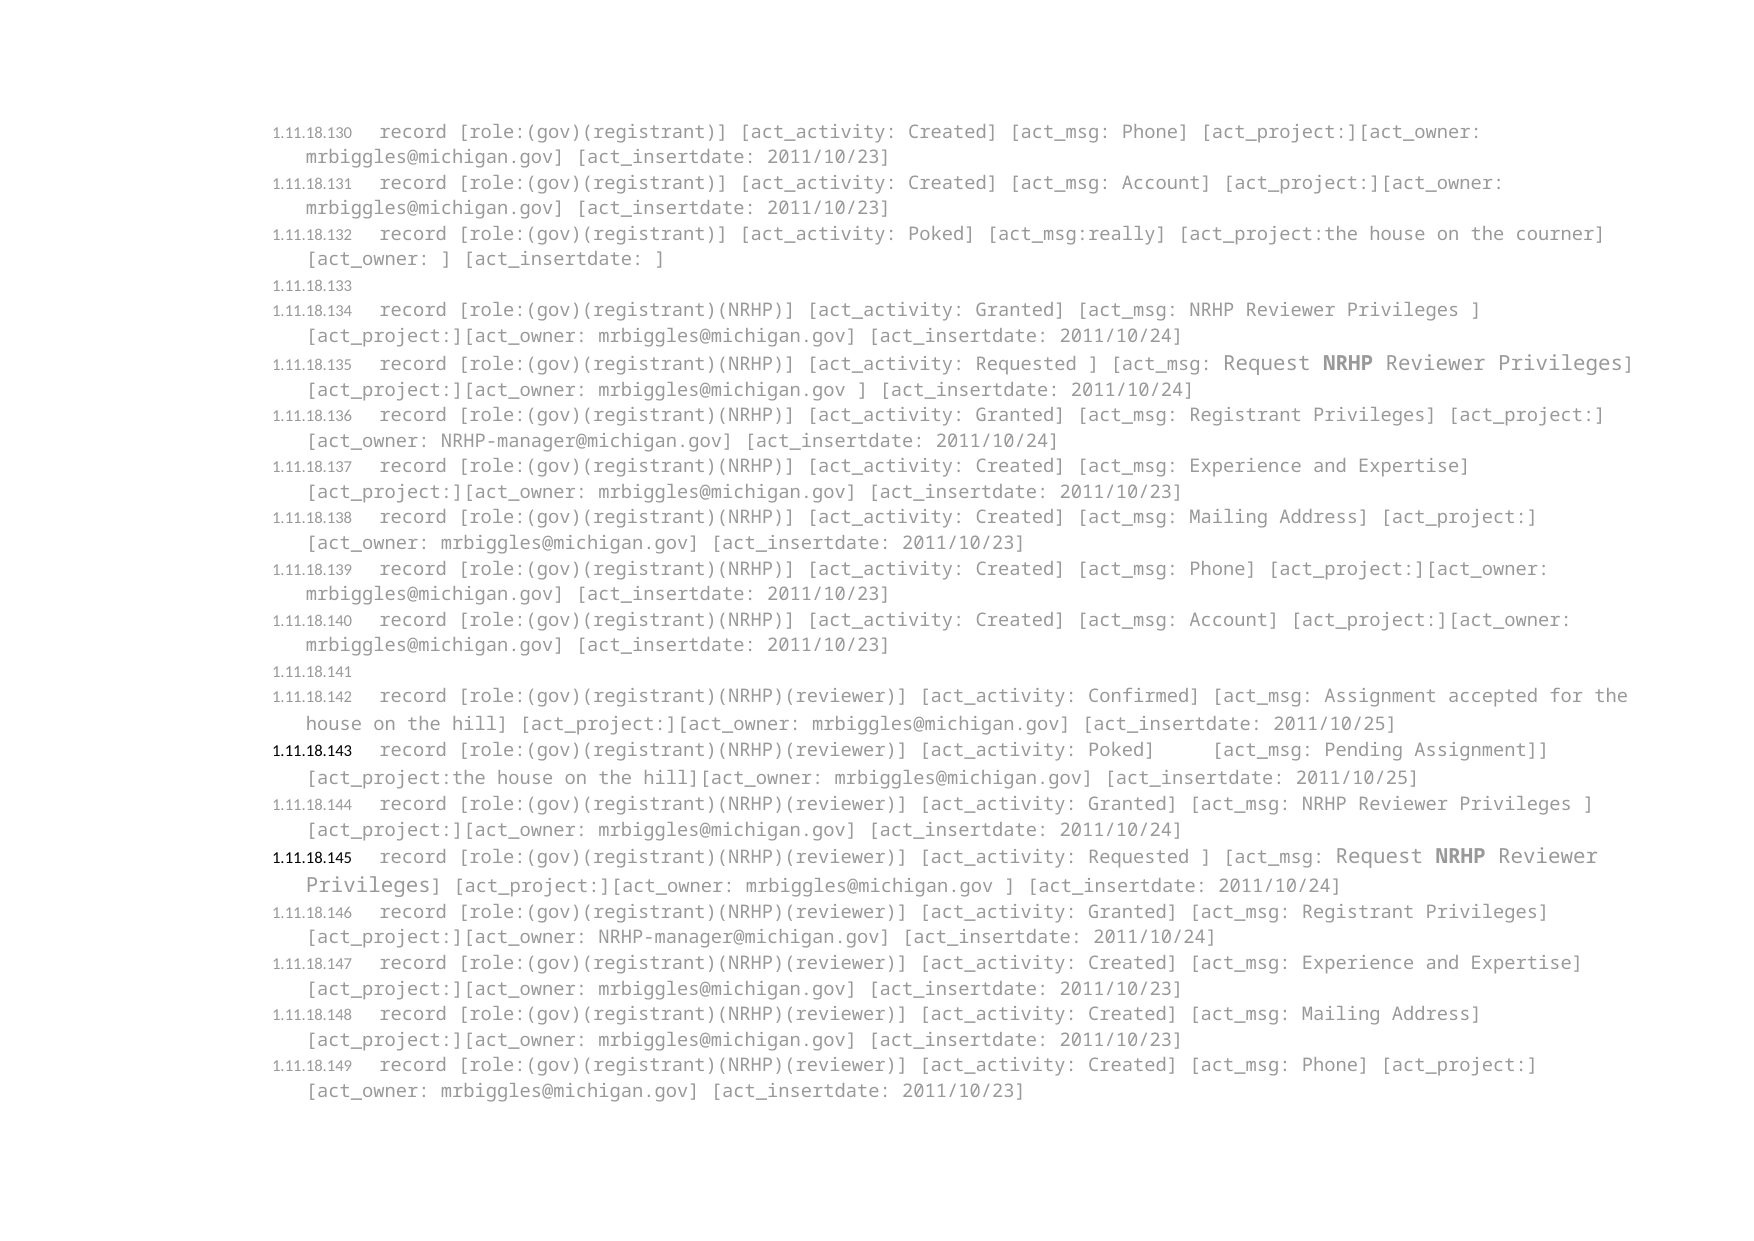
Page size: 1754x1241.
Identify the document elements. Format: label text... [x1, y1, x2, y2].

list record [role:(gov)(registrant)(NRHP)(reviewer)] [act_activity: Created] [act_msg: Experience and Expertise] [act_project:][act_owner: mrbiggles@michigan.gov] [act_insertdate: 2011/10/23] [268, 949, 1636, 1000]
list record [role:(gov)(registrant)] [act_activity: Created] [act_msg: Phone] [act_project:][act_owner: mrbiggles@michigan.gov] [act_insertdate: 2011/10/23] [268, 118, 1636, 169]
list record [role:(gov)(registrant)(NRHP)(reviewer)] [act_activity: Created] [act_msg: Phone] [act_project:][act_owner: mrbiggles@michigan.gov] [act_insertdate: 2011/10/23] [268, 1051, 1636, 1102]
list record [role:(gov)(registrant)(NRHP)(reviewer)] [act_activity: Poked] [act_msg: Pending Assignment]] [act_project:the house on the hill][act_owner: mrbiggles@michigan.gov] [act_insertdate: 2011/10/25] [268, 736, 1636, 790]
list record [role:(gov)(registrant)(NRHP)] [act_activity: Granted] [act_msg: NRHP Reviewer Privileges ] [act_project:][act_owner: mrbiggles@michigan.gov] [act_insertdate: 2011/10/24] [268, 297, 1636, 348]
list record [role:(gov)(registrant)(NRHP)(reviewer)] [act_activity: Requested ] [act_msg: Request NRHP Reviewer Privileges] [act_project:][act_owner: mrbiggles@michigan.gov ] [act_insertdate: 2011/10/24] [268, 841, 1636, 898]
list record [role:(gov)(registrant)(NRHP)(reviewer)] [act_activity: Confirmed] [act_msg: Assignment accepted for the house on the hill] [act_project:][act_owner: mrbiggles@michigan.gov] [act_insertdate: 2011/10/25] [268, 682, 1636, 736]
list record [role:(gov)(registrant)(NRHP)(reviewer)] [act_activity: Granted] [act_msg: Registrant Privileges] [act_project:][act_owner: NRHP-manager@michigan.gov] [act_insertdate: 2011/10/24] [268, 898, 1636, 949]
list record [role:(gov)(registrant)(NRHP)] [act_activity: Created] [act_msg: Mailing Address] [act_project:][act_owner: mrbiggles@michigan.gov] [act_insertdate: 2011/10/23] [268, 504, 1636, 555]
list record [role:(gov)(registrant)(NRHP)] [act_activity: Created] [act_msg: Account] [act_project:][act_owner: mrbiggles@michigan.gov] [act_insertdate: 2011/10/23] [268, 606, 1636, 657]
list record [role:(gov)(registrant)(NRHP)(reviewer)] [act_activity: Created] [act_msg: Mailing Address] [act_project:][act_owner: mrbiggles@michigan.gov] [act_insertdate: 2011/10/23] [268, 1000, 1636, 1051]
list record [role:(gov)(registrant)(NRHP)] [act_activity: Created] [act_msg: Experience and Expertise] [act_project:][act_owner: mrbiggles@michigan.gov] [act_insertdate: 2011/10/23] [268, 453, 1636, 504]
list record [role:(gov)(registrant)] [act_activity: Created] [act_msg: Account] [act_project:][act_owner: mrbiggles@michigan.gov] [act_insertdate: 2011/10/23] [268, 169, 1636, 220]
list record [role:(gov)(registrant)(NRHP)] [act_activity: Created] [act_msg: Phone] [act_project:][act_owner: mrbiggles@michigan.gov] [act_insertdate: 2011/10/23] [268, 555, 1636, 606]
list record [role:(gov)(registrant)] [act_activity: Poked] [act_msg:really] [act_project:the house on the courner][act_owner: ] [act_insertdate: ] [268, 220, 1636, 271]
list record [role:(gov)(registrant)(NRHP)(reviewer)] [act_activity: Granted] [act_msg: NRHP Reviewer Privileges ] [act_project:][act_owner: mrbiggles@michigan.gov] [act_insertdate: 2011/10/24] [268, 790, 1636, 841]
list record [role:(gov)(registrant)(NRHP)] [act_activity: Requested ] [act_msg: Request NRHP Reviewer Privileges] [act_project:][act_owner: mrbiggles@michigan.gov ] [act_insertdate: 2011/10/24] [268, 348, 1636, 402]
list record [role:(gov)(registrant)(NRHP)] [act_activity: Granted] [act_msg: Registrant Privileges] [act_project:][act_owner: NRHP-manager@michigan.gov] [act_insertdate: 2011/10/24] [268, 402, 1636, 453]
